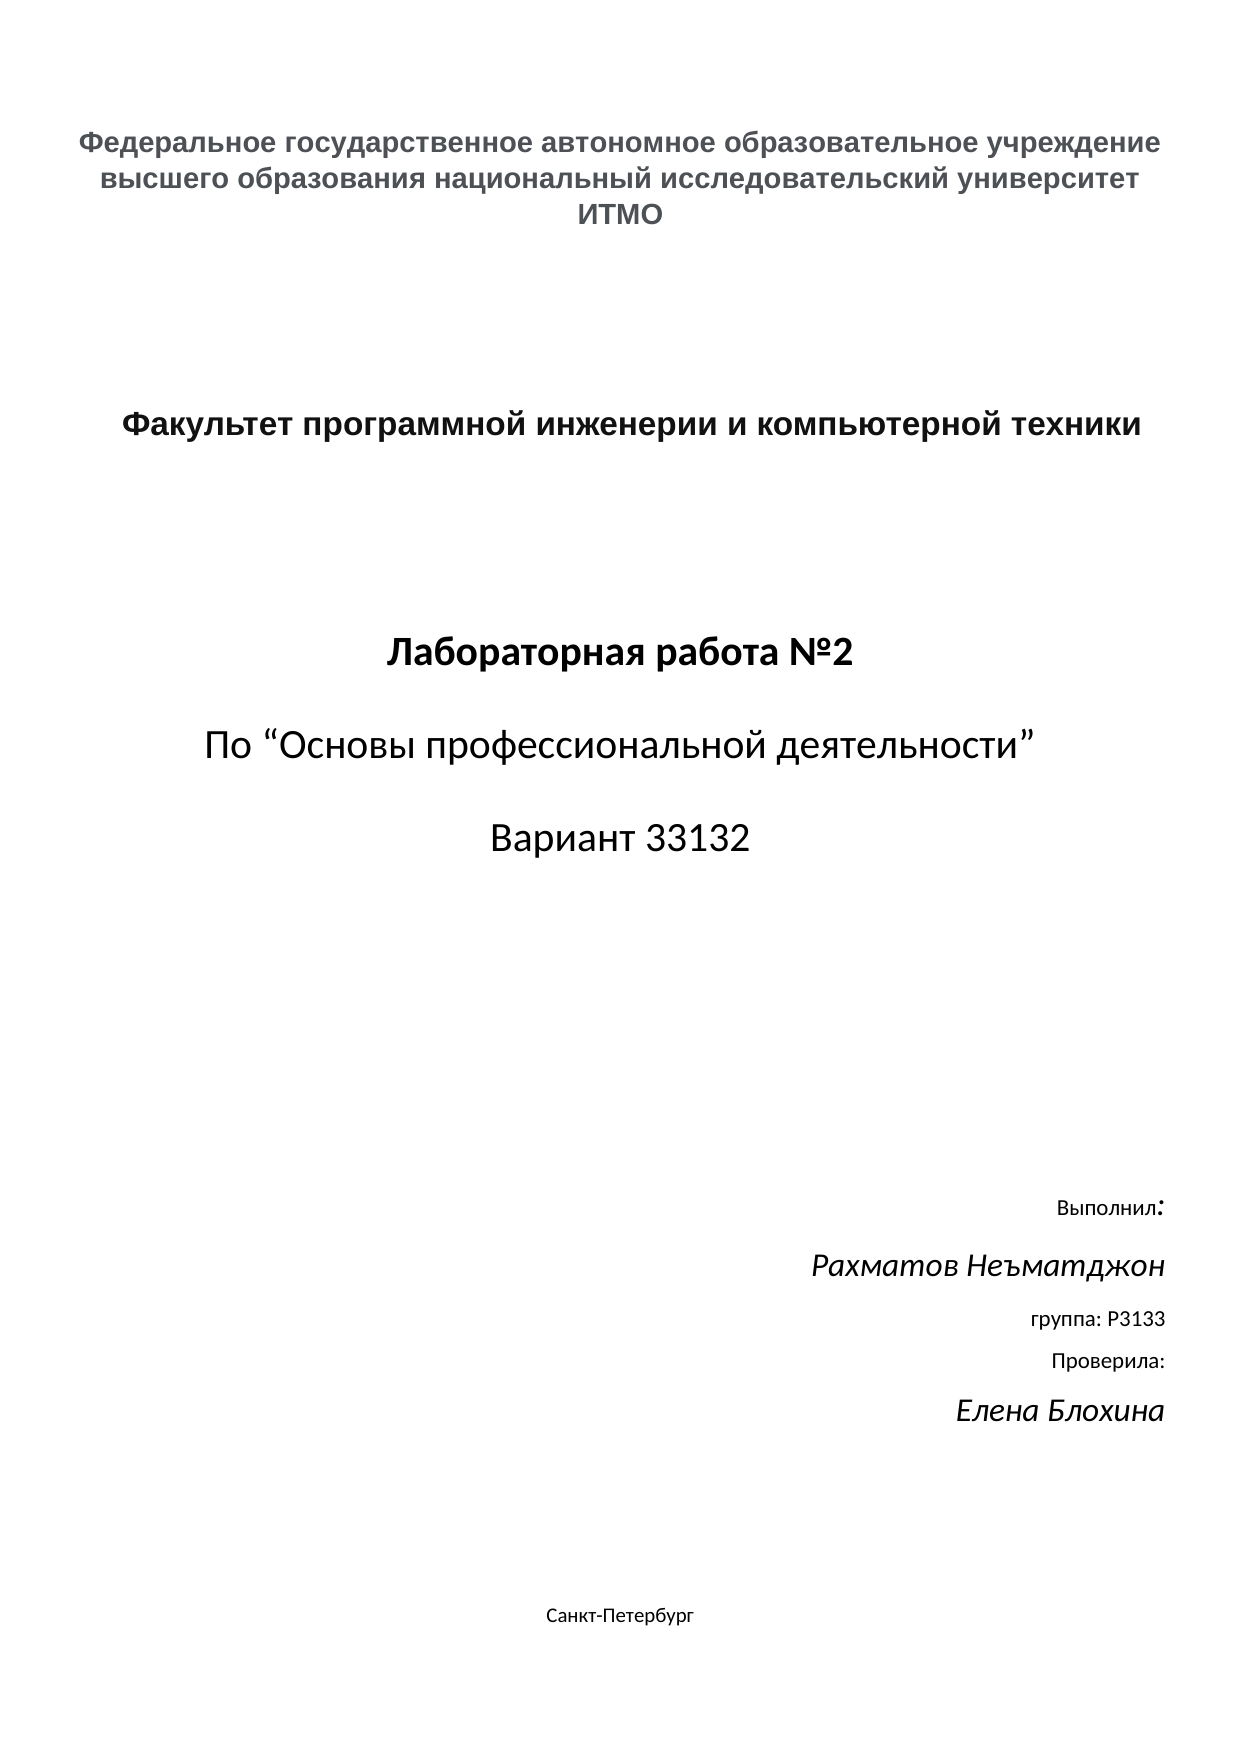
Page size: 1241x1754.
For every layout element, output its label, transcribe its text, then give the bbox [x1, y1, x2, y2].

title Федеральное государственное автономное образовательное учреждение высшего образования национальный исследовательский университет ИТМО [75, 125, 1165, 231]
text Факультет программной инженерии и компьютерной техники [57, 404, 1171, 443]
text По “Основы профессиональной деятельности” [75, 718, 1165, 769]
text Рахматов Неъматджон [75, 1243, 1165, 1284]
text Проверила: [75, 1347, 1165, 1374]
text группа: P3133 [75, 1304, 1165, 1333]
text Выполнил: [75, 1182, 1165, 1223]
text Вариант 33132 [75, 811, 1165, 862]
text Санкт-Петербург [75, 1603, 1165, 1628]
text Елена Блохина [75, 1388, 1165, 1429]
text Лабораторная работа №2 [75, 625, 1165, 676]
